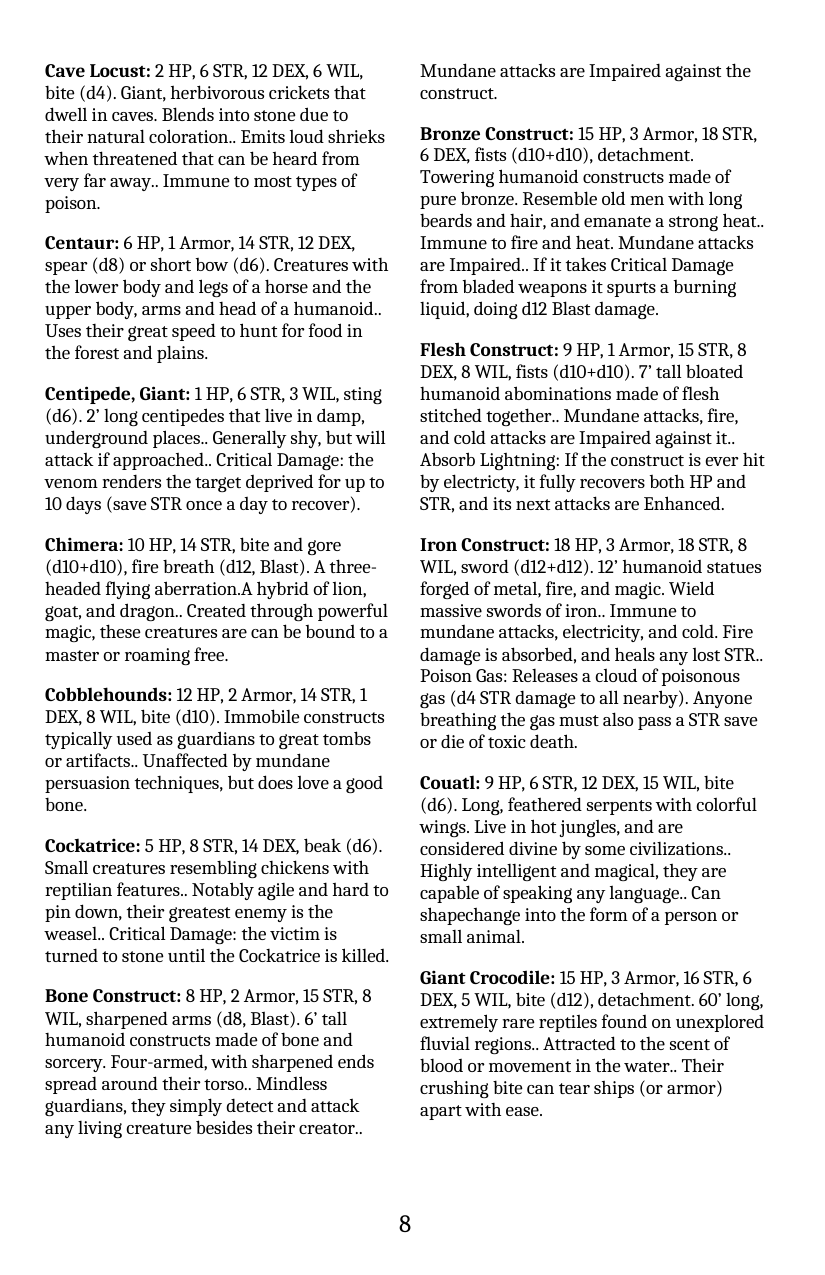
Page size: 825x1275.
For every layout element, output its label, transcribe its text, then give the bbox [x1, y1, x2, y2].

text Giant Crocodile: 15 HP, 3 Armor, 16 STR, 6 DEX, 5 WIL, bite (d12), detachment. 60’ long, extremely rare reptiles found on unexplored fluvial regions.. Attracted to the scent of blood or movement in the water.. Their crushing bite can tear ships (or armor) apart with ease. [420, 967, 765, 1121]
text Flesh Construct: 9 HP, 1 Armor, 15 STR, 8 DEX, 8 WIL, fists (d10+d10). 7’ tall bloated humanoid abominations made of flesh stitched together.. Mundane attacks, fire, and cold attacks are Impaired against it.. Absorb Lightning: If the construct is ever hit by electricty, it fully recovers both HP and STR, and its next attacks are Enhanced. [420, 339, 765, 515]
text Iron Construct: 18 HP, 3 Armor, 18 STR, 8 WIL, sword (d12+d12). 12’ humanoid statues forged of metal, fire, and magic. Wield massive swords of iron.. Immune to mundane attacks, electricity, and cold. Fire damage is absorbed, and heals any lost STR.. Poison Gas: Releases a cloud of poisonous gas (d4 STR damage to all nearby). Anyone breathing the gas must also pass a STR save or die of toxic death. [420, 534, 765, 754]
text Centaur: 6 HP, 1 Armor, 14 STR, 12 DEX, spear (d8) or short bow (d6). Creatures with the lower body and legs of a horse and the upper body, arms and head of a humanoid.. Uses their great speed to hunt for food in the forest and plains. [45, 233, 390, 364]
text Bone Construct: 8 HP, 2 Armor, 15 STR, 8 WIL, sharpened arms (d8, Blast). 6’ tall humanoid constructs made of bone and sorcery. Four-armed, with sharpened ends spread around their torso.. Mindless guardians, they simply detect and attack any living creature besides their creator.. [45, 986, 390, 1139]
text Bronze Construct: 15 HP, 3 Armor, 18 STR, 6 DEX, fists (d10+d10), detachment. Towering humanoid constructs made of pure bronze. Resemble old men with long beards and hair, and emanate a strong heat.. Immune to fire and heat. Mundane attacks are Impaired.. If it takes Critical Damage from bladed weapons it spurts a burning liquid, doing d12 Blast damage. [420, 123, 765, 321]
text Mundane attacks are Impaired against the construct. [420, 60, 765, 104]
text Couatl: 9 HP, 6 STR, 12 DEX, 15 WIL, bite (d6). Long, feathered serpents with colorful wings. Live in hot jungles, and are considered divine by some civilizations.. Highly intelligent and magical, they are capable of speaking any language.. Can shapechange into the form of a person or small animal. [420, 772, 765, 948]
text Cave Locust: 2 HP, 6 STR, 12 DEX, 6 WIL, bite (d4). Giant, herbivorous crickets that dwell in caves. Blends into stone due to their natural coloration.. Emits loud shrieks when threatened that can be heard from very far away.. Immune to most types of poison. [45, 60, 390, 214]
text Centipede, Giant: 1 HP, 6 STR, 3 WIL, sting (d6). 2’ long centipedes that live in damp, underground places.. Generally shy, but will attack if approached.. Critical Damage: the venom renders the target deprived for up to 10 days (save STR once a day to recover). [45, 383, 390, 515]
text Chimera: 10 HP, 14 STR, bite and gore (d10+d10), fire breath (d12, Blast). A three-headed flying aberration.A hybrid of lion, goat, and dragon.. Created through powerful magic, these creatures are can be bound to a master or roaming free. [45, 534, 390, 666]
text Cockatrice: 5 HP, 8 STR, 14 DEX, beak (d6). Small creatures resembling chickens with reptilian features.. Notably agile and hard to pin down, their greatest enemy is the weasel.. Critical Damage: the victim is turned to stone until the Cockatrice is killed. [45, 835, 390, 967]
text Cobblehounds: 12 HP, 2 Armor, 14 STR, 1 DEX, 8 WIL, bite (d10). Immobile constructs typically used as guardians to great tombs or artifacts.. Unaffected by mundane persuasion techniques, but does love a good bone. [45, 684, 390, 816]
